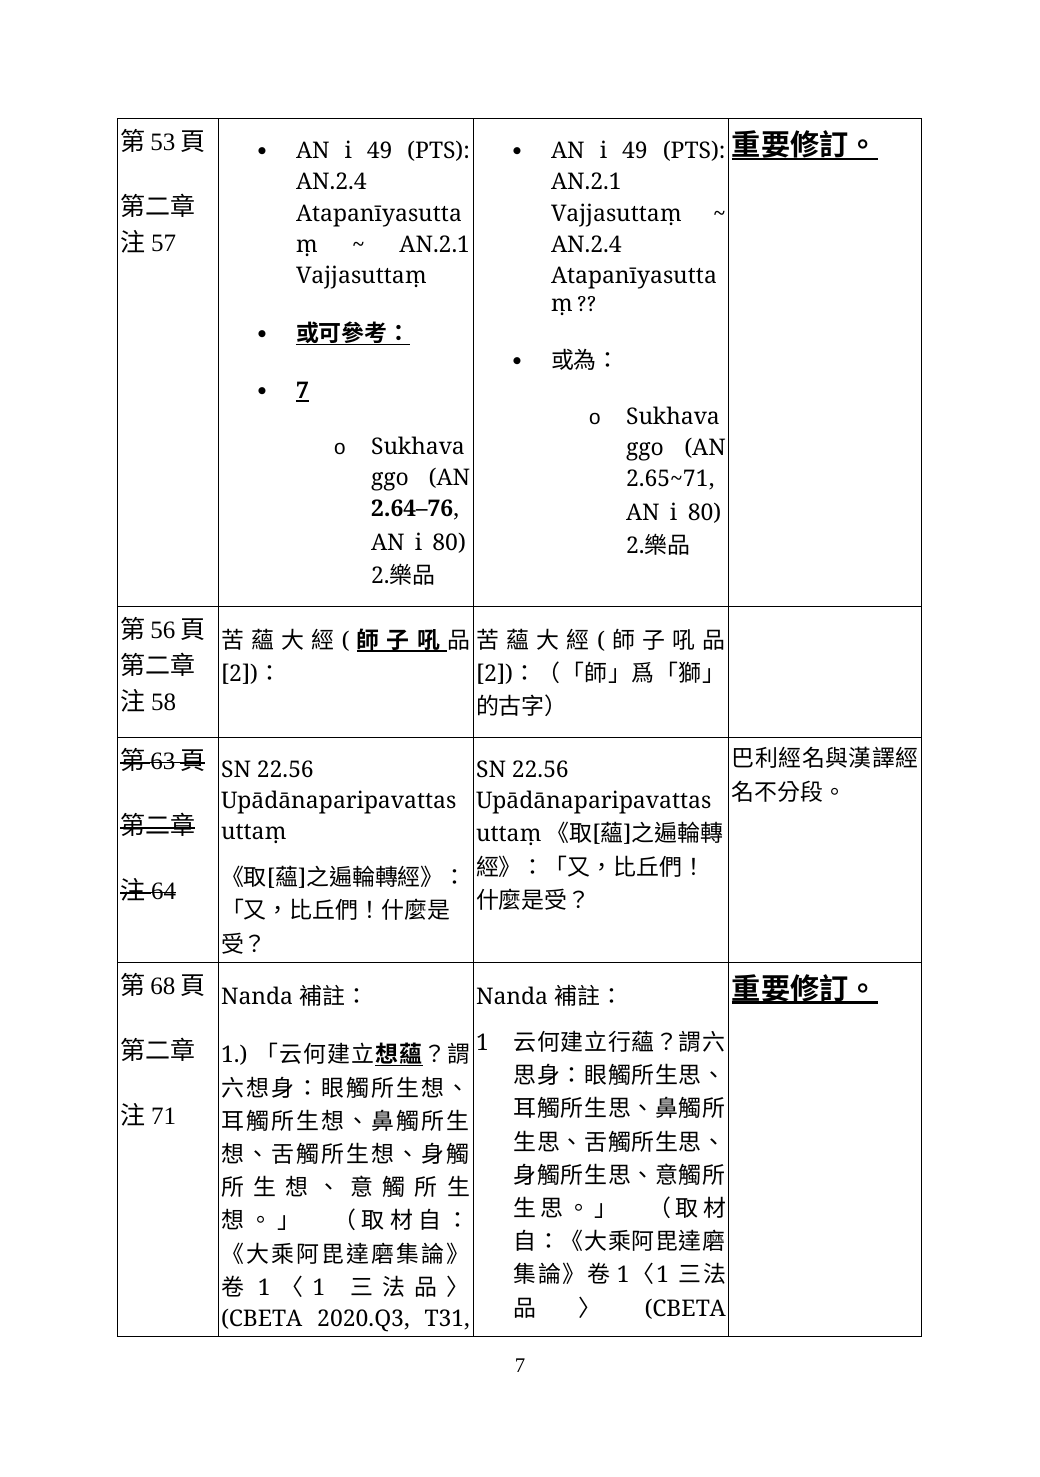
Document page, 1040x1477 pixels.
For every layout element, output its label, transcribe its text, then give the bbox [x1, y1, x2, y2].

table_cell 巴利經名與漢譯經名不分段。 [729, 738, 921, 962]
table_cell SN 22.56 Upādānaparipavattasuttaṃ 《取[蘊]之遍輪轉經》：「又，比丘們！什麼是受？ [474, 738, 728, 962]
table_cell 第68頁 第二章 注 71 [118, 963, 218, 1336]
table_cell Nanda 補註： 1.) 「云何建立想蘊？謂六想身：眼觸所生想、耳觸所生想、鼻觸所生想、舌觸所生想、身觸所生想、意觸所生想。」 （取材自：《大乘阿毘達磨集論》卷1〈1 三法品〉(CBETA 2020.Q3, T31, [219, 963, 473, 1336]
table_cell 苦蘊大經(師子吼品[2])：（「師」爲「獅」的古字） [474, 607, 728, 737]
table_cell 第63頁 第二章 注 64 [118, 738, 218, 962]
table_cell 重要修訂。 [729, 119, 921, 606]
table_cell AN i 49 (PTS): AN.2.1 Vajjasuttaṃ ~ AN.2.4 Atapanīyasuttaṃ ?? 或為： Sukhavaggo (AN 2.65~71, AN i 80) 2.樂品 [474, 119, 728, 606]
table_cell 重要修訂。 [729, 963, 921, 1336]
table_cell 第53頁 第二章 注 57 [118, 119, 218, 606]
table_cell Nanda 補註： 云何建立行蘊？謂六思身：眼觸所生思、耳觸所生思、鼻觸所生思、舌觸所生思、身觸所生思、意觸所生思。」 （取材自：《大乘阿毘達磨集論》卷1〈1 三法品〉(CBETA 2021.Q2, T31, no. 1605, p. 664a13) https://cbetaonline.dila.edu.tw/zh/T31n1605_p0664a13 「問：行蘊何相？答：造作相是行相。由此行故令心造作，謂於善、惡、無記品[15]中驅役心故。又[16]於種種苦樂等位驅役心故。」（取材自：《大乘阿毘達磨雜集論》卷1〈1 三法品〉(CBETA 2021.Q2, T31, no. 1606, p. 695c12) https://cbetaonline.dila.edu.tw/zh/T31n1606_p0695c12 又，比丘們！為什麼你們稱它為行？比丘們！『作被作的』，因此被稱為『行』，作什麼被作的呢？以色的特性而作被作的色；以受的特性而作被作的受；以想的特性而作被作的想；以行的特性而作被作的行；以識的特性而作被作的識，比丘們！『作被作的』，因此被稱為『行』。」（取材自：相應部22相應79經/ 被食經 (蘊相應/蘊篇/修多羅)(莊春江譯)）；或 「“比丘們，你們稱為行的，就是 ‘製造因緣條件’ ，因此這稱為行。製造什麼因緣條件呢？為色製造因緣條件，為受製造因緣條件，為想製造因緣條件，為行製造因緣條件，為識製造因緣條件。因為這是 ‘製造因緣條件’ ，所以這稱為行。」（取材自： 吞噬 (志蓮淨苑, 蕭式球譯)） 在經教裡，佛陀一般上把有情或人分析為五種究竟法，即：色、受、想、行、識五蘊（pañcakkhandha）。於（阿毗達摩）論教，諸究竟法則歸納為四種類別。首三種──心、心所與色──包含了一切有為法（因緣和合而成之法）。經教裡的五蘊相等於這三種（究竟法）。識蘊（viñña7a）在此列為心（citta）；「心」此字通常是用於代表基於其相應心所而得以分門別類的諸「識」。在論教方面，五蘊的中間三蘊（受、想、行）則被列入心所（cetasika）之內；心所與識同生（俱生），執行種種不同的作用。在《阿毗達摩論》所列出的五十二心所當中：受蘊與想蘊各是一種心所；行蘊（saṅkhārakkhandha）則再分為五十種心所。而色蘊則當然是相等於《阿毗達摩論》裡的二十八「色」。（取材自：《阿毗達摩概要精解》(A Comprehensive Manual of Abhidhamma)，英編者：菩提比丘 Bhikkhu Bodhi，中譯者：尋法比丘 Bhikkhu Dhammagavesaka，中譯修訂版2015 年4 月； PDF ） [474, 963, 728, 1336]
table_cell [729, 607, 921, 737]
table_cell AN i 49 (PTS): AN.2.4 Atapanīyasuttaṃ ~ AN.2.1 Vajjasuttaṃ 或可參考： 7 Sukhavaggo (AN 2.64–76, AN i 80) 2.樂品 [219, 119, 473, 606]
table_cell 第56頁 第二章 注 58 [118, 607, 218, 737]
table_cell 苦蘊大經(師子吼品[2])： [219, 607, 473, 737]
table_cell SN 22.56 Upādānaparipavattasuttaṃ 《取[蘊]之遍輪轉經》：「又，比丘們！什麼是受？ [219, 738, 473, 962]
